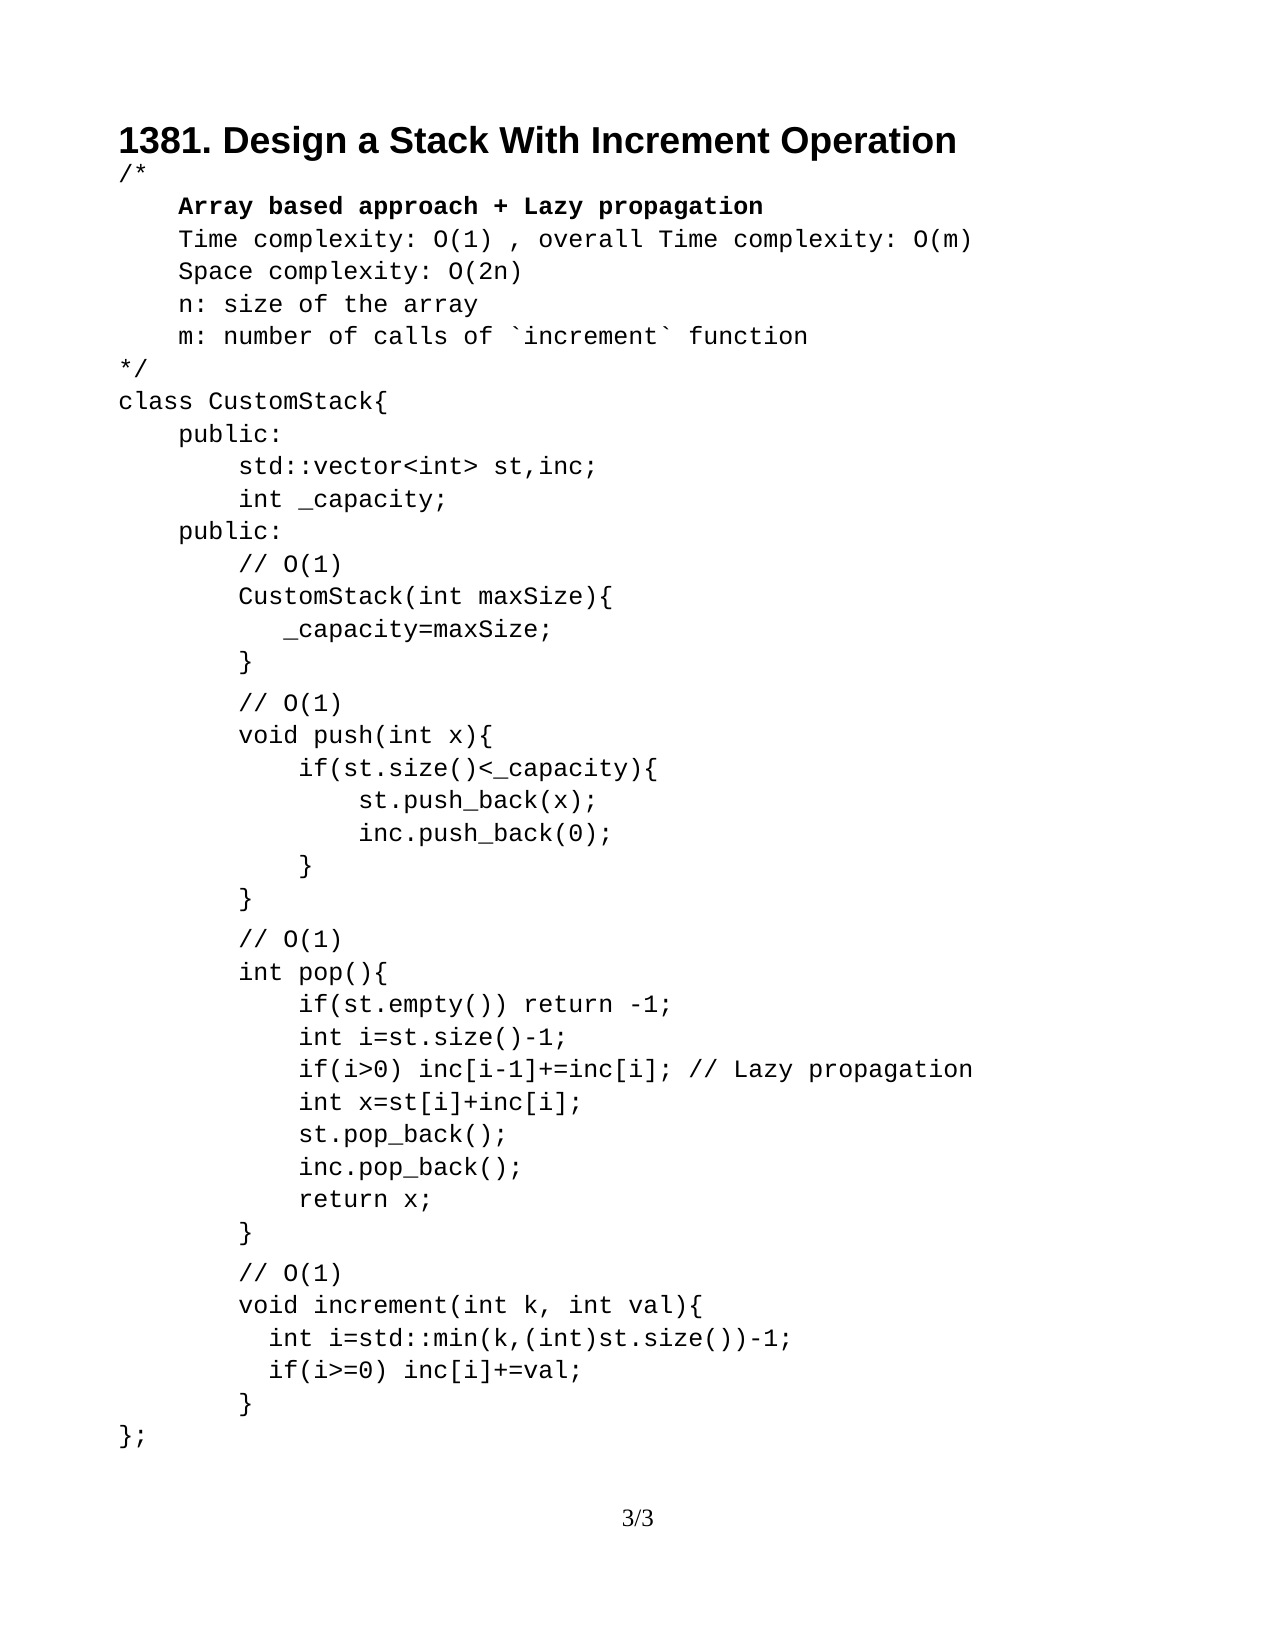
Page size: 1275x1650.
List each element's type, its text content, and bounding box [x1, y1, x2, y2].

text } [118, 885, 1157, 913]
text /* [118, 161, 1157, 189]
text // O(1) [118, 551, 1157, 579]
text public: [118, 519, 1157, 547]
text public: [118, 421, 1157, 449]
text st.pop_back(); [118, 1122, 1157, 1150]
text n: size of the array [118, 291, 1157, 319]
text // O(1) [118, 927, 1157, 955]
text inc.push_back(0); [118, 820, 1157, 848]
text Space complexity: O(2n) [118, 259, 1157, 287]
text m: number of calls of `increment` function [118, 324, 1157, 352]
text } [118, 1391, 1157, 1419]
text */ [118, 356, 1157, 384]
text }; [118, 1423, 1157, 1451]
text } [118, 1219, 1157, 1247]
text return x; [118, 1187, 1157, 1215]
text st.push_back(x); [118, 788, 1157, 816]
text int i=std::min(k,(int)st.size())-1; [118, 1326, 1157, 1354]
text } [118, 649, 1157, 677]
text // O(1) [118, 1261, 1157, 1289]
text if(st.size()<_capacity){ [118, 755, 1157, 783]
text if(i>=0) inc[i]+=val; [118, 1358, 1157, 1386]
text Array based approach + Lazy propagation [118, 194, 1157, 222]
text int _capacity; [118, 486, 1157, 514]
subtitle 1381. Design a Stack With Increment Operation [118, 118, 1157, 161]
text _capacity=maxSize; [118, 616, 1157, 644]
text void increment(int k, int val){ [118, 1293, 1157, 1321]
text int x=st[i]+inc[i]; [118, 1089, 1157, 1117]
text int pop(){ [118, 959, 1157, 987]
text } [118, 853, 1157, 881]
text inc.pop_back(); [118, 1154, 1157, 1182]
text std::vector<int> st,inc; [118, 454, 1157, 482]
text Time complexity: O(1) , overall Time complexity: O(m) [118, 226, 1157, 254]
text // O(1) [118, 690, 1157, 718]
text CustomStack(int maxSize){ [118, 584, 1157, 612]
text int i=st.size()-1; [118, 1024, 1157, 1052]
text class CustomStack{ [118, 389, 1157, 417]
text if(i>0) inc[i-1]+=inc[i]; // Lazy propagation [118, 1057, 1157, 1085]
text if(st.empty()) return -1; [118, 992, 1157, 1020]
text void push(int x){ [118, 723, 1157, 751]
